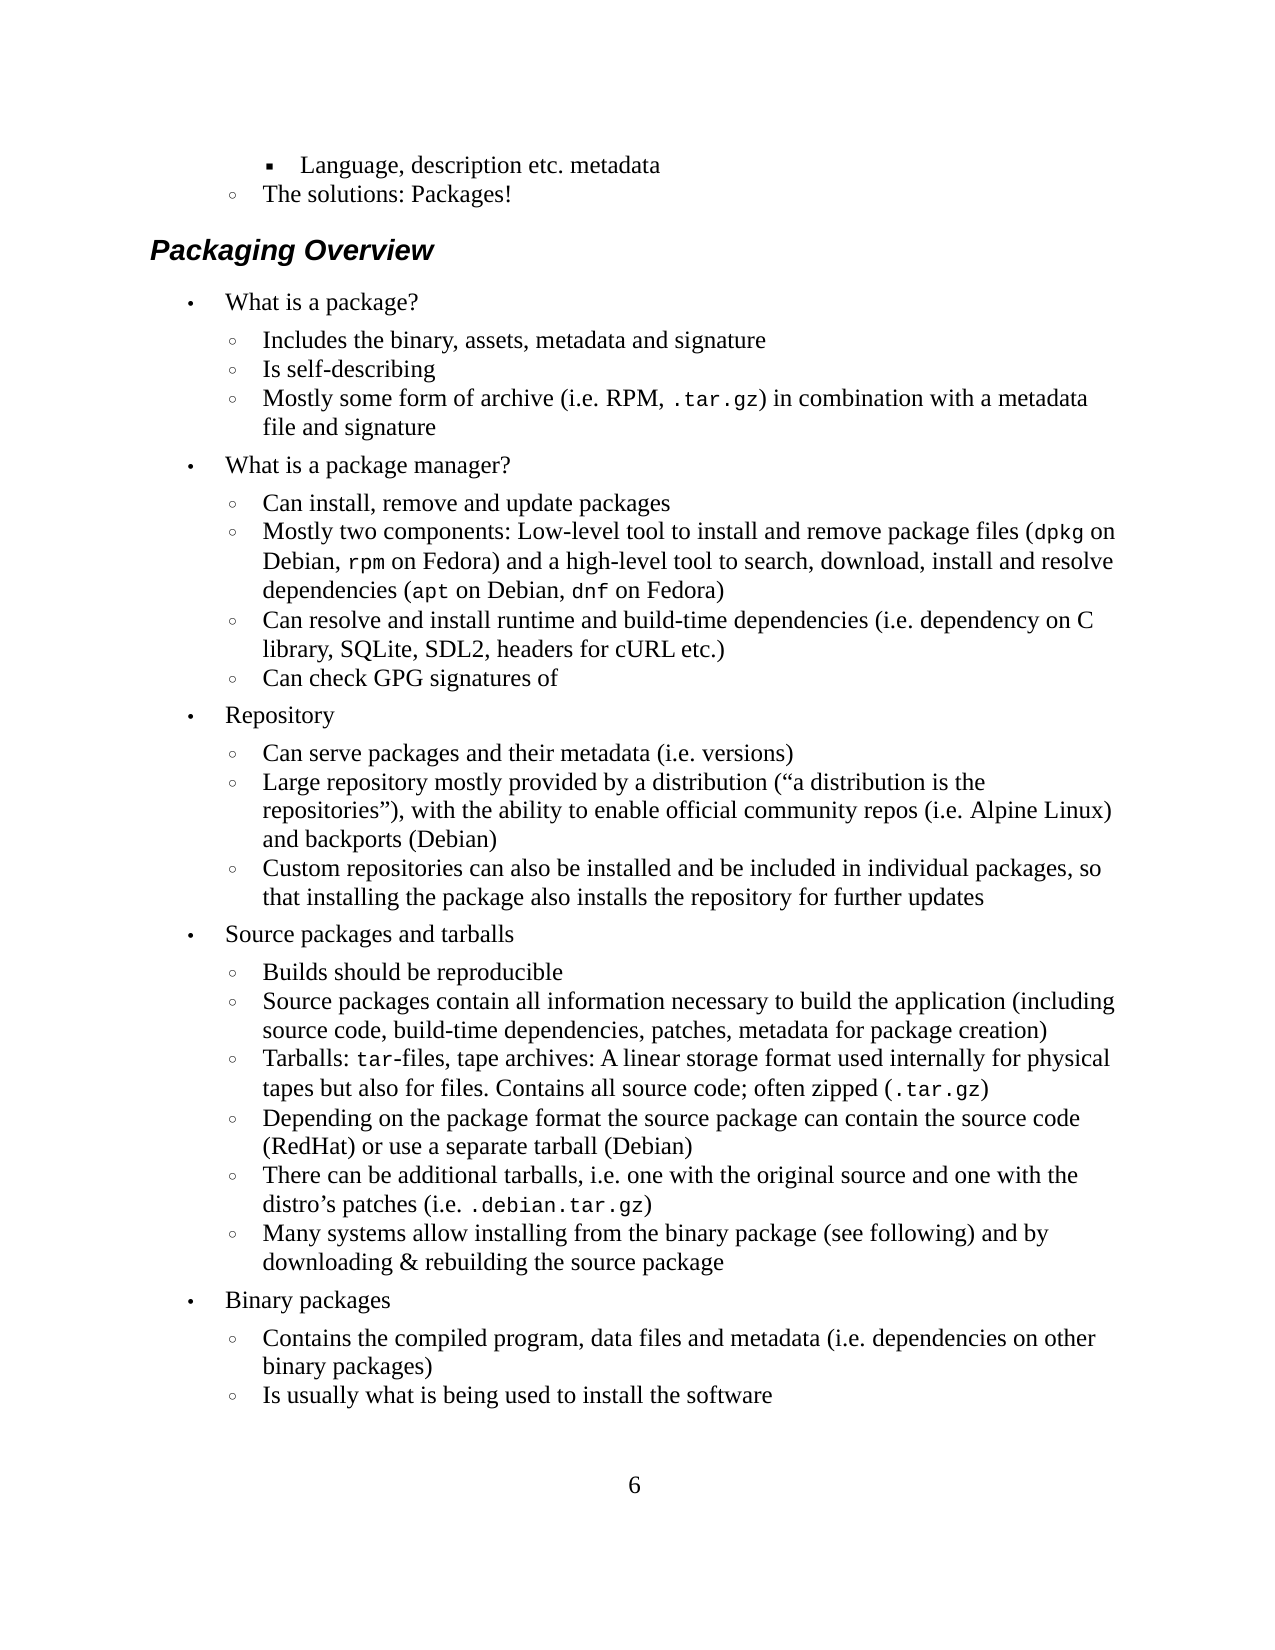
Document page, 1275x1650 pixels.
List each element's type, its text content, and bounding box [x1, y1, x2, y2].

list Can install, remove and update packages [225, 488, 1125, 516]
list Mostly some form of archive (i.e. RPM, .tar.gz) in combination with a metadata file and signature [225, 383, 1125, 441]
list Source packages contain all information necessary to build the application (including source code, build-time dependencies, patches, metadata for package creation) [225, 986, 1125, 1043]
list Can resolve and install runtime and build-time dependencies (i.e. dependency on C library, SQLite, SDL2, headers for cURL etc.) [225, 605, 1125, 663]
list What is a package? [187, 287, 1125, 316]
list There can be additional tarballs, i.e. one with the original source and one with the distro’s patches (i.e. .debian.tar.gz) [225, 1160, 1125, 1218]
list Repository [187, 700, 1125, 729]
list Source packages and tarballs [187, 919, 1125, 948]
list Can check GPG signatures of [225, 663, 1125, 691]
list Language, description etc. metadata [262, 150, 1125, 179]
list Includes the binary, assets, metadata and signature [225, 325, 1125, 354]
list Custom repositories can also be installed and be included in individual packages, so that installing the package also installs the repository for further updates [225, 853, 1125, 911]
list Is usually what is being used to install the software [225, 1380, 1125, 1409]
list Builds should be reproducible [225, 957, 1125, 986]
list Contains the compiled program, data files and metadata (i.e. dependencies on other binary packages) [225, 1323, 1125, 1380]
list Depending on the package format the source package can contain the source code (RedHat) or use a separate tarball (Debian) [225, 1103, 1125, 1160]
list Many systems allow installing from the binary package (see following) and by downloading & rebuilding the source package [225, 1218, 1125, 1276]
list Is self-describing [225, 354, 1125, 383]
list What is a package manager? [187, 450, 1125, 479]
subtitle Packaging Overview [150, 232, 1125, 266]
list Mostly two components: Low-level tool to install and remove package files (dpkg on Debian, rpm on Fedora) and a high-level tool to search, download, install and resolve dependencies (apt on Debian, dnf on Fedora) [225, 516, 1125, 605]
list Can serve packages and their metadata (i.e. versions) [225, 738, 1125, 767]
list Large repository mostly provided by a distribution (“a distribution is the repositories”), with the ability to enable official community repos (i.e. Alpine Linux) and backports (Debian) [225, 767, 1125, 853]
list The solutions: Packages! [225, 179, 1125, 207]
list Tarballs: tar-files, tape archives: A linear storage format used internally for physical tapes but also for files. Contains all source code; often zipped (.tar.gz) [225, 1043, 1125, 1103]
list Binary packages [187, 1285, 1125, 1314]
